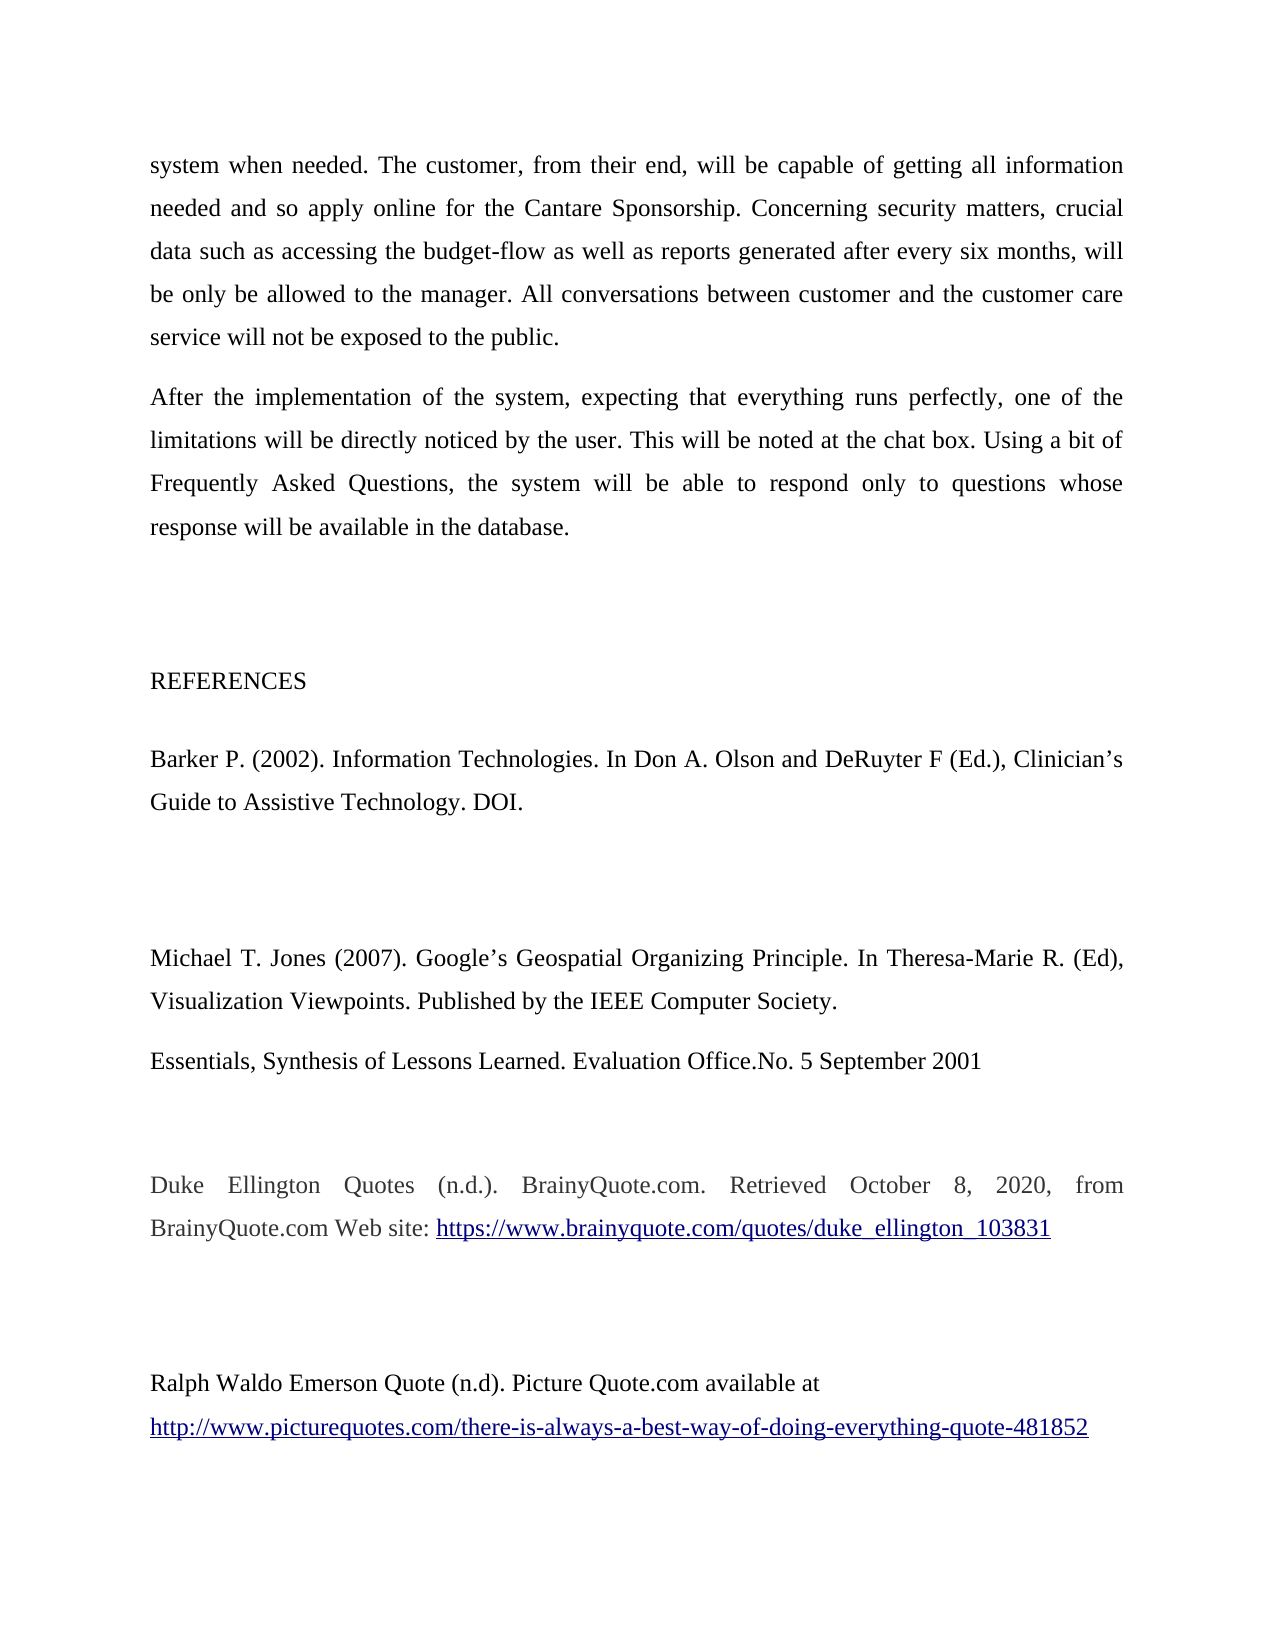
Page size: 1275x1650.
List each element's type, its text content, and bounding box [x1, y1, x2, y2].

text After the implementation of the system, expecting that everything runs perfectly, one of the limitations will be directly noticed by the user. This will be noted at the chat box. Using a bit of Frequently Asked Questions, the system will be able to respond only to questions whose response will be available in the database. [150, 382, 1125, 540]
text REFERENCES [150, 666, 1125, 695]
text Essentials, Synthesis of Lessons Learned. Evaluation Office.No. 5 September 2001 [150, 1046, 1125, 1075]
text Michael T. Jones (2007). Google’s Geospatial Organizing Principle. In Theresa-Marie R. (Ed), Visualization Viewpoints. Published by the IEEE Computer Society. [150, 943, 1125, 1014]
text Duke Ellington Quotes (n.d.). BrainyQuote.com. Retrieved October 8, 2020, from BrainyQuote.com Web site: https://www.brainyquote.com/quotes/duke_ellington_103831 [150, 1170, 1125, 1242]
text Ralph Waldo Emerson Quote (n.d). Picture Quote.com available at http://www.picturequotes.com/there-is-always-a-best-way-of-doing-everything-quote-481852 [150, 1368, 1125, 1440]
text Barker P. (2002). Information Technologies. In Don A. Olson and DeRuyter F (Ed.), Clinician’s Guide to Assistive Technology. DOI. [150, 744, 1125, 816]
text system when needed. The customer, from their end, will be capable of getting all information needed and so apply online for the Cantare Sponsorship. Concerning security matters, crucial data such as accessing the budget-flow as well as reports generated after every six months, will be only be allowed to the manager. All conversations between customer and the customer care service will not be exposed to the public. [150, 150, 1125, 351]
